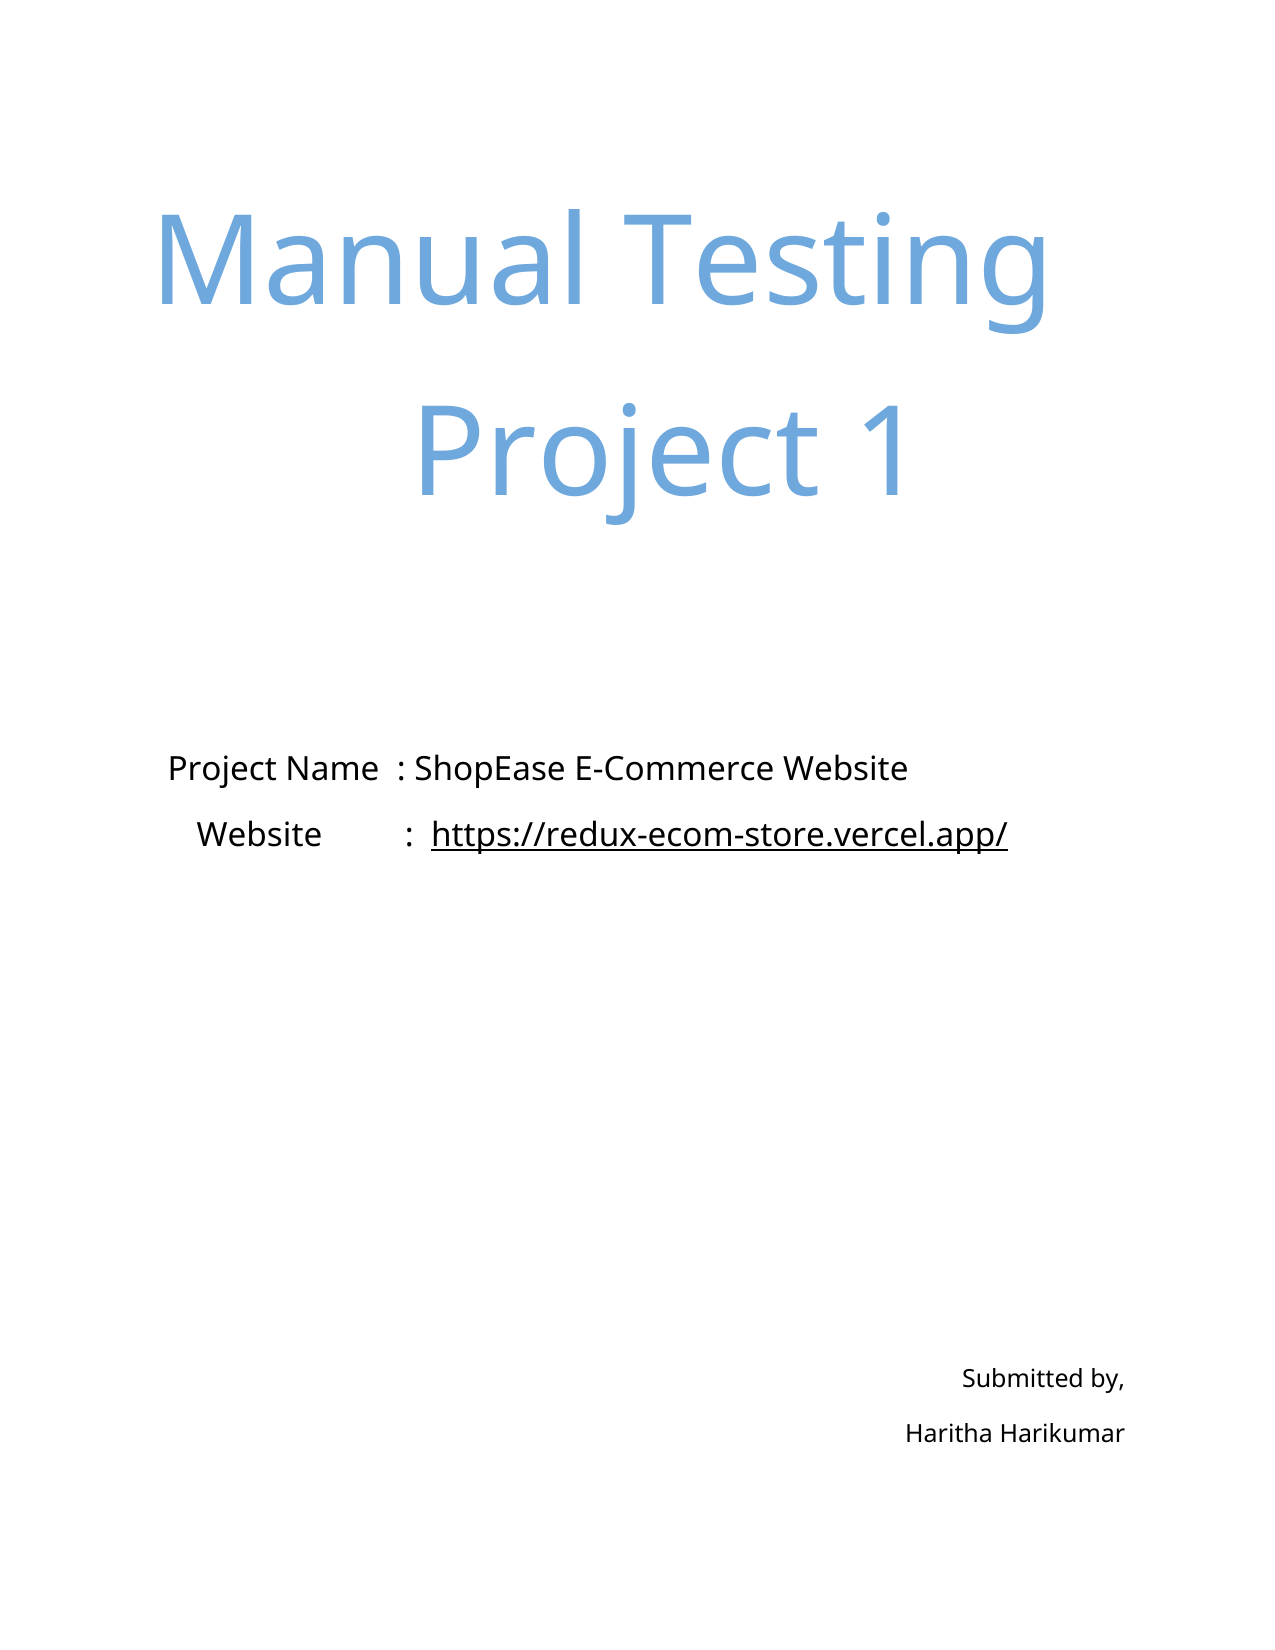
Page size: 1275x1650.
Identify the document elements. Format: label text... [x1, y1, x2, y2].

text Haritha Harikumar [150, 1416, 1125, 1450]
text Website : https://redux-ecom-store.vercel.app/ [150, 811, 1125, 856]
text Submitted by, [150, 1361, 1125, 1395]
text Manual Testing [150, 171, 1125, 341]
text Project 1 [150, 362, 1125, 532]
text Project Name : ShopEase E-Commerce Website [150, 744, 1125, 790]
